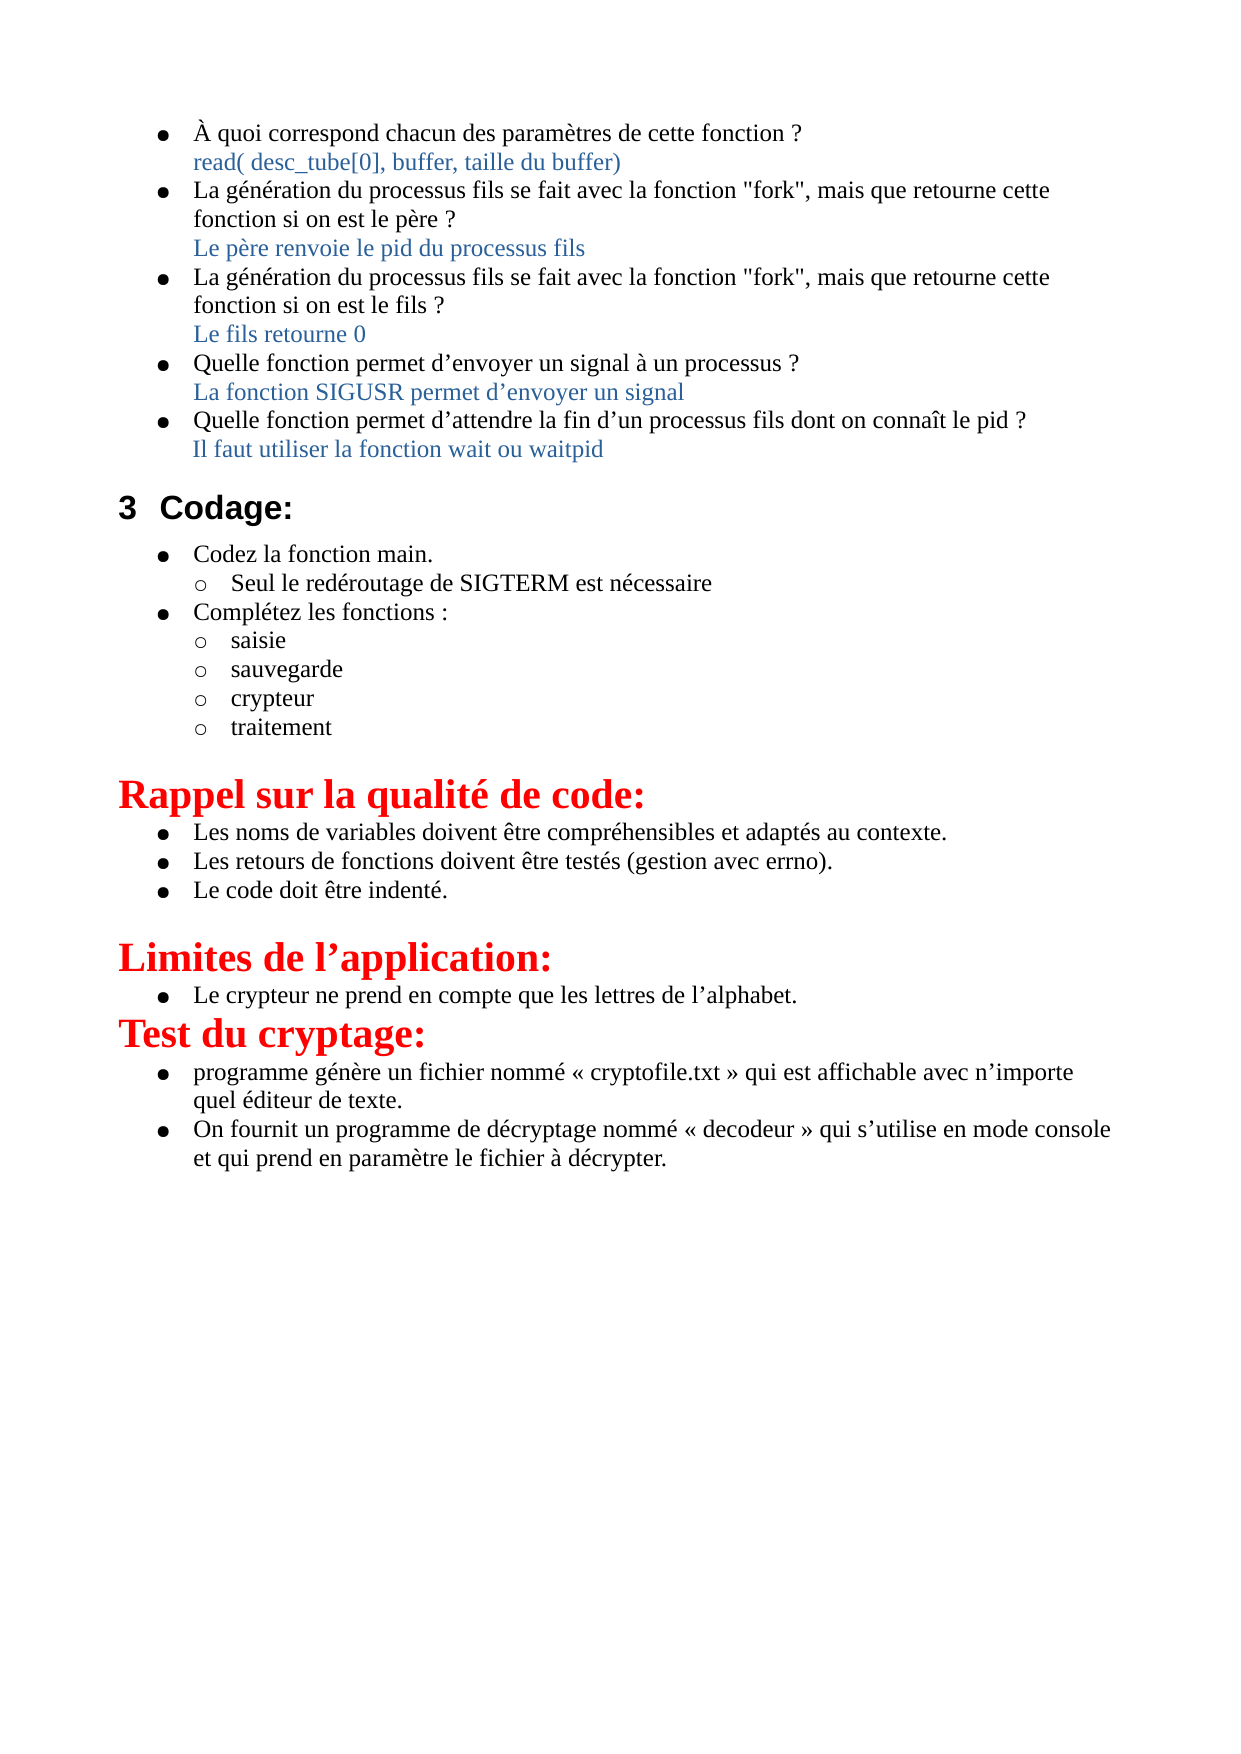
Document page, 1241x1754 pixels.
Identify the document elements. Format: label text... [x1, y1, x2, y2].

list Les retours de fonctions doivent être testés (gestion avec errno). [156, 846, 1122, 875]
list Quelle fonction permet d’envoyer un signal à un processus ? [156, 348, 1122, 377]
list Le fils retourne 0 [156, 319, 1122, 348]
list saisie [193, 626, 1122, 654]
list À quoi correspond chacun des paramètres de cette fonction ? [156, 118, 1122, 147]
list Le père renvoie le pid du processus fils [156, 233, 1122, 262]
list Seul le redéroutage de SIGTERM est nécessaire [193, 568, 1122, 597]
list La génération du processus fils se fait avec la fonction "fork", mais que retourne cette fonction si on est le fils ? [156, 262, 1122, 319]
list sauvegarde [193, 654, 1122, 683]
list La fonction SIGUSR permet d’envoyer un signal [156, 377, 1122, 406]
list Quelle fonction permet d’attendre la fin d’un processus fils dont on connaît le pid ? [156, 406, 1122, 434]
list Le code doit être indenté. [156, 875, 1122, 903]
text Test du cryptage: [118, 1009, 1122, 1057]
list Le crypteur ne prend en compte que les lettres de l’alphabet. [156, 980, 1122, 1009]
list programme génère un fichier nommé « cryptofile.txt » qui est affichable avec n’importe quel éditeur de texte. [156, 1057, 1122, 1114]
list Les noms de variables doivent être compréhensibles et adaptés au contexte. [156, 817, 1122, 846]
list Codez la fonction main. [156, 539, 1122, 568]
subtitle Codage: [118, 488, 1122, 527]
text Rappel sur la qualité de code: [118, 769, 1122, 817]
list On fournit un programme de décryptage nommé « decodeur » qui s’utilise en mode console et qui prend en paramètre le fichier à décrypter. [156, 1114, 1122, 1172]
text Il faut utiliser la fonction wait ou waitpid [118, 434, 1122, 463]
list Complétez les fonctions : [156, 597, 1122, 626]
list traitement [193, 712, 1122, 741]
text Limites de l’application: [118, 932, 1122, 980]
list crypteur [193, 683, 1122, 712]
list La génération du processus fils se fait avec la fonction "fork", mais que retourne cette fonction si on est le père ? [156, 176, 1122, 233]
list read( desc_tube[0], buffer, taille du buffer) [156, 147, 1122, 176]
